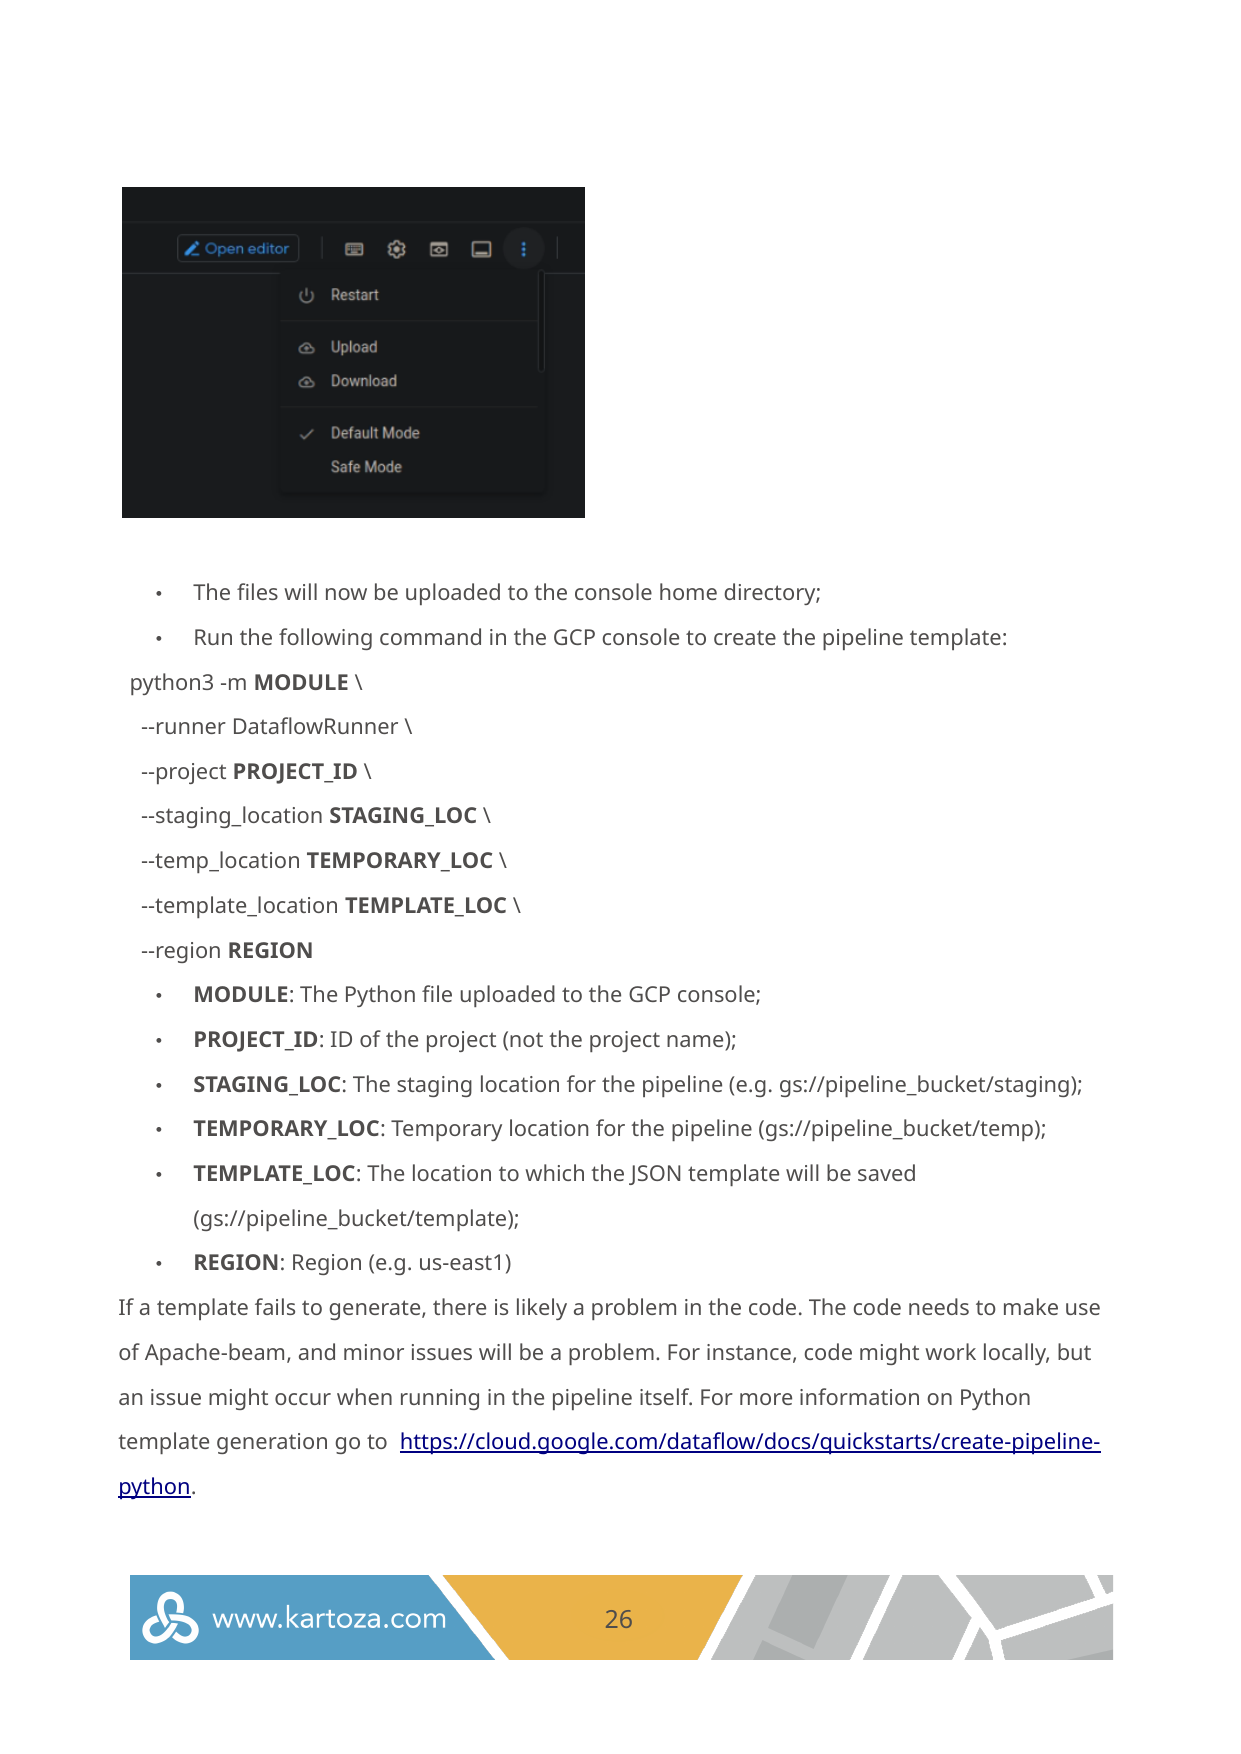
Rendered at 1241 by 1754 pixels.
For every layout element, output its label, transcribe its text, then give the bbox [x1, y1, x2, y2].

list The files will now be uploaded to the console home directory; [156, 577, 1122, 607]
text --runner DataflowRunner \ [118, 711, 1122, 741]
list MODULE: The Python file uploaded to the GCP console; [156, 979, 1122, 1009]
list REGION: Region (e.g. us-east1) [156, 1247, 1122, 1277]
list TEMPORARY_LOC: Temporary location for the pipeline (gs://pipeline_bucket/temp); [156, 1113, 1122, 1143]
list Run the following command in the GCP console to create the pipeline template: [156, 622, 1122, 652]
text If a template fails to generate, there is likely a problem in the code. The code needs to make use of Apache-beam, and minor issues will be a problem. For instance, code might work locally, but an issue might occur when running in the pipeline itself. For more information on Python template generation go to https://cloud.google.com/dataflow/docs/quickstarts/create-pipeline-python. [118, 1292, 1122, 1501]
picture [122, 187, 585, 518]
list TEMPLATE_LOC: The location to which the JSON template will be saved (gs://pipeline_bucket/template); [156, 1158, 1122, 1232]
text --template_location TEMPLATE_LOC \ [118, 890, 1122, 920]
text --temp_location TEMPORARY_LOC \ [118, 845, 1122, 875]
list STAGING_LOC: The staging location for the pipeline (e.g. gs://pipeline_bucket/staging); [156, 1069, 1122, 1098]
text --region REGION [118, 934, 1122, 964]
text --project PROJECT_ID \ [118, 756, 1122, 786]
text --staging_location STAGING_LOC \ [118, 801, 1122, 830]
picture [130, 1575, 1114, 1660]
text python3 -m MODULE \ [118, 666, 1122, 696]
list PROJECT_ID: ID of the project (not the project name); [156, 1024, 1122, 1054]
